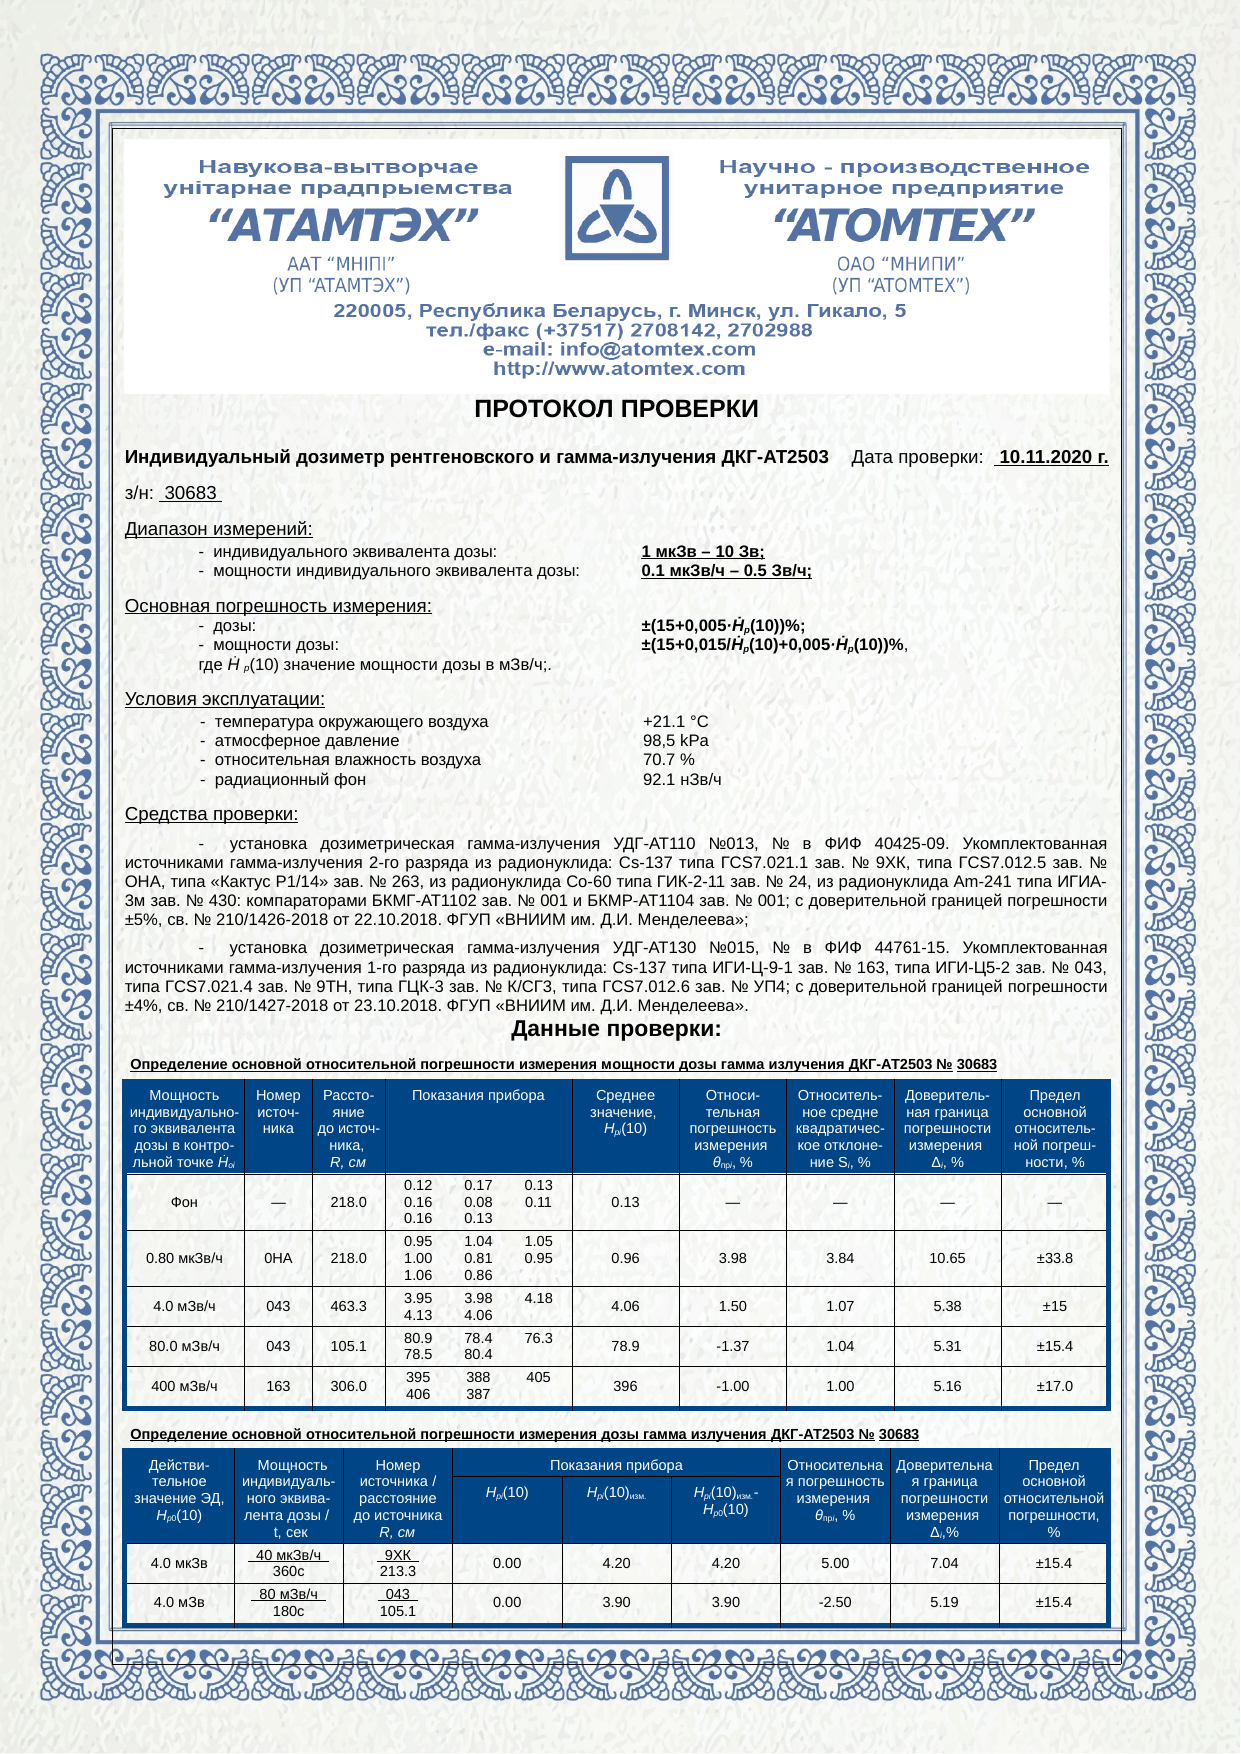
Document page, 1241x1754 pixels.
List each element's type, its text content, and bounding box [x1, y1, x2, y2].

table_cell 9ХК 213.3 [344, 1544, 452, 1583]
table_header ПРОТОКОЛ ПРОВЕРКИ Индивидуальный дозиметр рентгеновского и гамма-излучения ДКГ-АТ2503 Дата проверки: 10.11.2020 г. з/н: 30683 Диапазон измерений: - индивидуального эквивалента дозы: 1 мкЗв – 10 Зв; - мощности индивидуального эквивалента дозы: 0.1 мкЗв/ч – 0.5 Зв/ч; Основная погрешность измерения: - дозы: ±(15+0,005·Ḣp(10))%; - мощности дозы: ±(15+0,015/Ḣp(10)+0,005·Ḣp(10))%, где Ḣ р(10) значение мощности дозы в мЗв/ч;. Условия эксплуатации: - температура окружающего воздуха +21.1 °C - атмосферное давление 98,5 kPa - относительная влажность воздуха 70.7 % - радиационный фон 92.1 нЗв/ч Средства проверки: - установка дозиметрическая гамма-излучения УДГ-АТ110 №013, № в ФИФ 40425-09. Укомплектованная источниками гамма-излучения 2-го разряда из радионуклида: Cs-137 типа ГCS7.021.1 зав. № 9ХК, типа ГCS7.012.5 зав. № ОНА, типа «Кактус Р1/14» зав. № 263, из радионуклида Co-60 типа ГИК-2-11 зав. № 24, из радионуклида Am-241 типа ИГИА-3м зав. № 430: компараторами БКМГ-АТ1102 зав. № 001 и БКМР-АТ1104 зав. № 001; с доверительной границей погрешности ±5%, св. № 210/1426-2018 от 22.10.2018. ФГУП «ВНИИМ им. Д.И. Менделеева»; - установка дозиметрическая гамма-излучения УДГ-АТ130 №015, № в ФИФ 44761-15. Укомплектованная источниками гамма-излучения 1-го разряда из радионуклида: Cs-137 типа ИГИ-Ц-9-1 зав. № 163, типа ИГИ-Ц5-2 зав. № 043, типа ГCS7.021.4 зав. № 9ТН, типа ГЦК-3 зав. № К/СГ3, типа ГCS7.012.6 зав. № УП4; с доверительной границей погрешности ±4%, св. № 210/1427-2018 от 23.10.2018. ФГУП «ВНИИМ им. Д.И. Менделеева». Данные проверки: [113, 140, 1121, 1663]
table_cell -1.37 [680, 1327, 786, 1366]
table_cell 400 мЗв/ч [127, 1367, 244, 1406]
picture [0, 0, 1241, 1754]
table_cell 163 [245, 1367, 312, 1406]
table_cell 80.0 мЗв/ч [127, 1327, 244, 1366]
table_cell ±17.0 [1002, 1367, 1106, 1406]
table_cell 78.9 [573, 1327, 679, 1366]
table_cell — [680, 1175, 786, 1230]
table_cell Относительная погрешность измерения θпрi, % [781, 1453, 890, 1543]
table_cell 5.00 [781, 1544, 890, 1583]
table_cell ±15.4 [1000, 1584, 1106, 1622]
table_cell Мощность индивидуаль-ного эквива-лента дозы / t, сек [235, 1453, 343, 1543]
table_cell 10.65 [895, 1231, 1001, 1286]
table_cell 80.9 78.5 78.4 80.4 76.3 [386, 1327, 572, 1366]
table_cell 0.95 1.00 1.06 1.04 0.81 0.86 1.05 0.95 [386, 1231, 572, 1286]
table_cell Действи-тельное значение ЭД, Hp0(10) [127, 1453, 234, 1543]
table_cell 395 406 388 387 405 [386, 1367, 572, 1406]
table_cell Доверительная граница погрешности измерения Δi,% [891, 1453, 999, 1543]
table_cell 218.0 [313, 1175, 385, 1230]
table_cell Hpi(10) [453, 1477, 562, 1543]
table_cell 3.84 [787, 1231, 894, 1286]
table_cell Среднее значение, Hpi(10) [573, 1084, 679, 1173]
table_cell Hpi(10)изм.-Hp0(10) [672, 1477, 780, 1543]
table_cell -1.00 [680, 1367, 786, 1406]
table_cell Фон [127, 1175, 244, 1230]
table_cell Относи-тельная погрешность измерения θпрi, % [680, 1084, 786, 1173]
table_cell 306.0 [313, 1367, 385, 1406]
table_cell Hpi(10)изм. [563, 1477, 671, 1543]
table_cell 463.3 [313, 1287, 385, 1326]
table_cell 5.31 [895, 1327, 1001, 1366]
table_cell 40 мкЗв/ч 360c [235, 1544, 343, 1583]
table_cell 0.00 [453, 1544, 562, 1583]
table_cell — [1002, 1175, 1106, 1230]
table_cell 7.04 [891, 1544, 999, 1583]
table_cell ±15.4 [1002, 1327, 1106, 1366]
table_cell 5.16 [895, 1367, 1001, 1406]
table_cell 0.96 [573, 1231, 679, 1286]
table_cell Номер источ-ника [245, 1084, 312, 1173]
table_cell 5.19 [891, 1584, 999, 1622]
table_cell 4.06 [573, 1287, 679, 1326]
table_cell 3.98 [680, 1231, 786, 1286]
table_cell 1.50 [680, 1287, 786, 1326]
table_cell ±15 [1002, 1287, 1106, 1326]
table_cell Предел основной относительной погрешности, % [1000, 1453, 1106, 1543]
table_cell 1.04 [787, 1327, 894, 1366]
table_cell Номер источника / расстояние до источника R, см [344, 1453, 452, 1543]
table_cell 4.0 мЗв/ч [127, 1287, 244, 1326]
table_cell 3.90 [563, 1584, 671, 1622]
table_header Определение основной относительной погрешности измерения мощности дозы гамма излучения ДКГ-АТ2503 № 30683 [125, 1041, 1108, 1078]
table_cell 105.1 [313, 1327, 385, 1366]
table_cell Мощность индивидуально-го эквивалента дозы в контро-льной точке Ḣoi [127, 1084, 244, 1173]
table_cell 3.90 [672, 1584, 780, 1622]
table_header Определение основной относительной погрешности измерения дозы гамма излучения ДКГ-АТ2503 № 30683 [125, 1411, 1108, 1448]
table_cell 0.00 [453, 1584, 562, 1622]
table_cell Предел основной относитель-ной погреш-ности, % [1002, 1084, 1106, 1173]
table_cell — [895, 1175, 1001, 1230]
table_cell 0НА [245, 1231, 312, 1286]
table_cell ±33.8 [1002, 1231, 1106, 1286]
table_cell Доверитель-ная граница погрешности измерения Δi, % [895, 1084, 1001, 1173]
table_cell 043 105.1 [344, 1584, 452, 1622]
table_cell Показания прибора [386, 1084, 572, 1173]
table_cell 4.20 [563, 1544, 671, 1583]
table_cell 0.80 мкЗв/ч [127, 1231, 244, 1286]
table_cell 0.13 [573, 1175, 679, 1230]
table_cell 80 мЗв/ч 180c [235, 1584, 343, 1622]
table_cell 4.0 мЗв [127, 1584, 234, 1622]
table_cell 4.20 [672, 1544, 780, 1583]
table_cell Рассто-яние до источ-ника, R, см [313, 1084, 385, 1173]
table_cell 043 [245, 1287, 312, 1326]
table_cell — [245, 1175, 312, 1230]
table_cell ±15.4 [1000, 1544, 1106, 1583]
table_cell 3.95 4.13 3.98 4.06 4.18 [386, 1287, 572, 1326]
table_cell 218.0 [313, 1231, 385, 1286]
table_cell 1.07 [787, 1287, 894, 1326]
table_cell Относитель-ное средне квадратичес-кое отклоне-ние Si, % [787, 1084, 894, 1173]
table_cell 5.38 [895, 1287, 1001, 1326]
table_cell Показания прибора [453, 1453, 780, 1476]
table_cell 043 [245, 1327, 312, 1366]
table_cell -2.50 [781, 1584, 890, 1622]
table_cell 396 [573, 1367, 679, 1406]
table_cell — [787, 1175, 894, 1230]
table_cell 4.0 мкЗв [127, 1544, 234, 1583]
table_cell 1.00 [787, 1367, 894, 1406]
table_cell 0.12 0.16 0.16 0.17 0.08 0.13 0.13 0.11 [386, 1175, 572, 1230]
